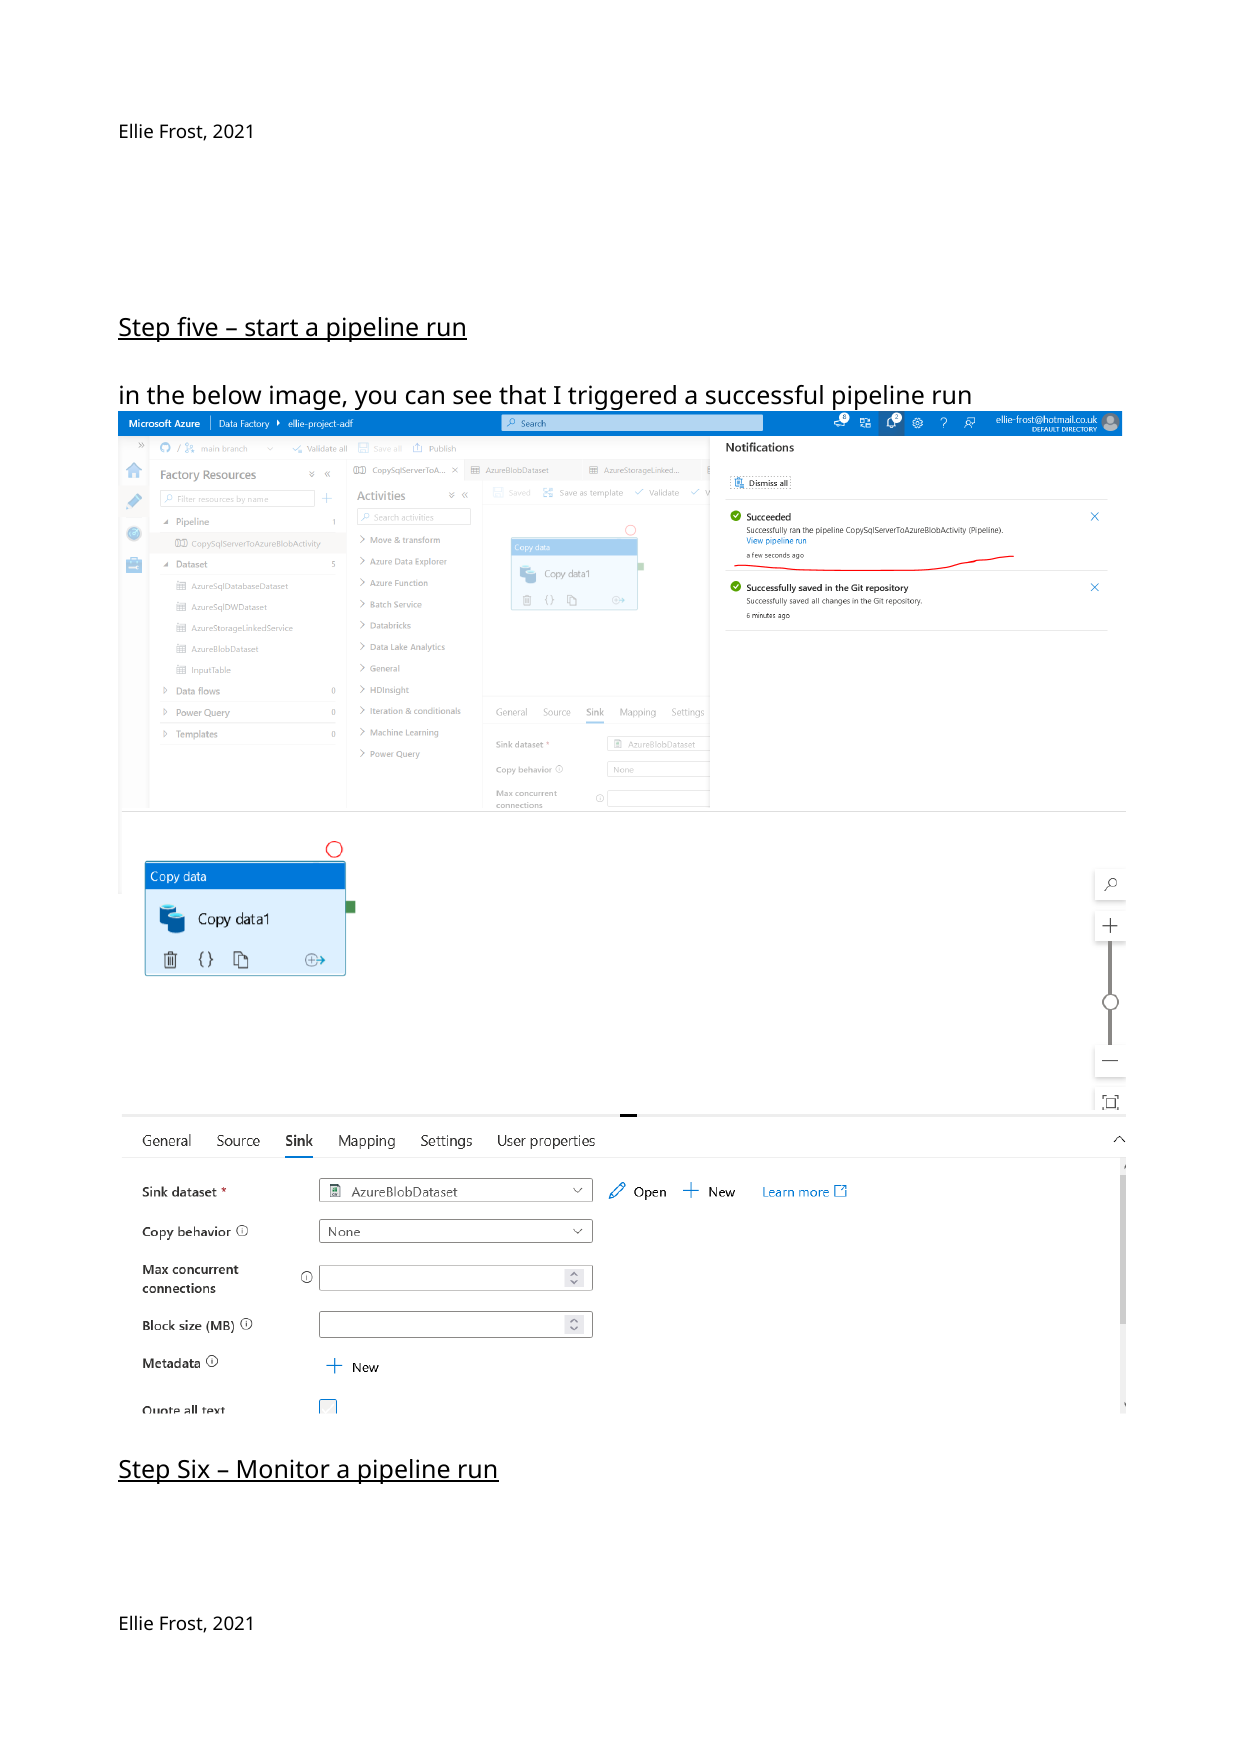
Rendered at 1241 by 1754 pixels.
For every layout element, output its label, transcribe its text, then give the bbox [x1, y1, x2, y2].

picture [118, 411, 1126, 1418]
text Step five – start a pipeline run [118, 173, 1122, 343]
text Step Six – Monitor a pipeline run [118, 1451, 1122, 1486]
text in the below image, you can see that I triggered a successful pipeline run [118, 377, 1122, 411]
